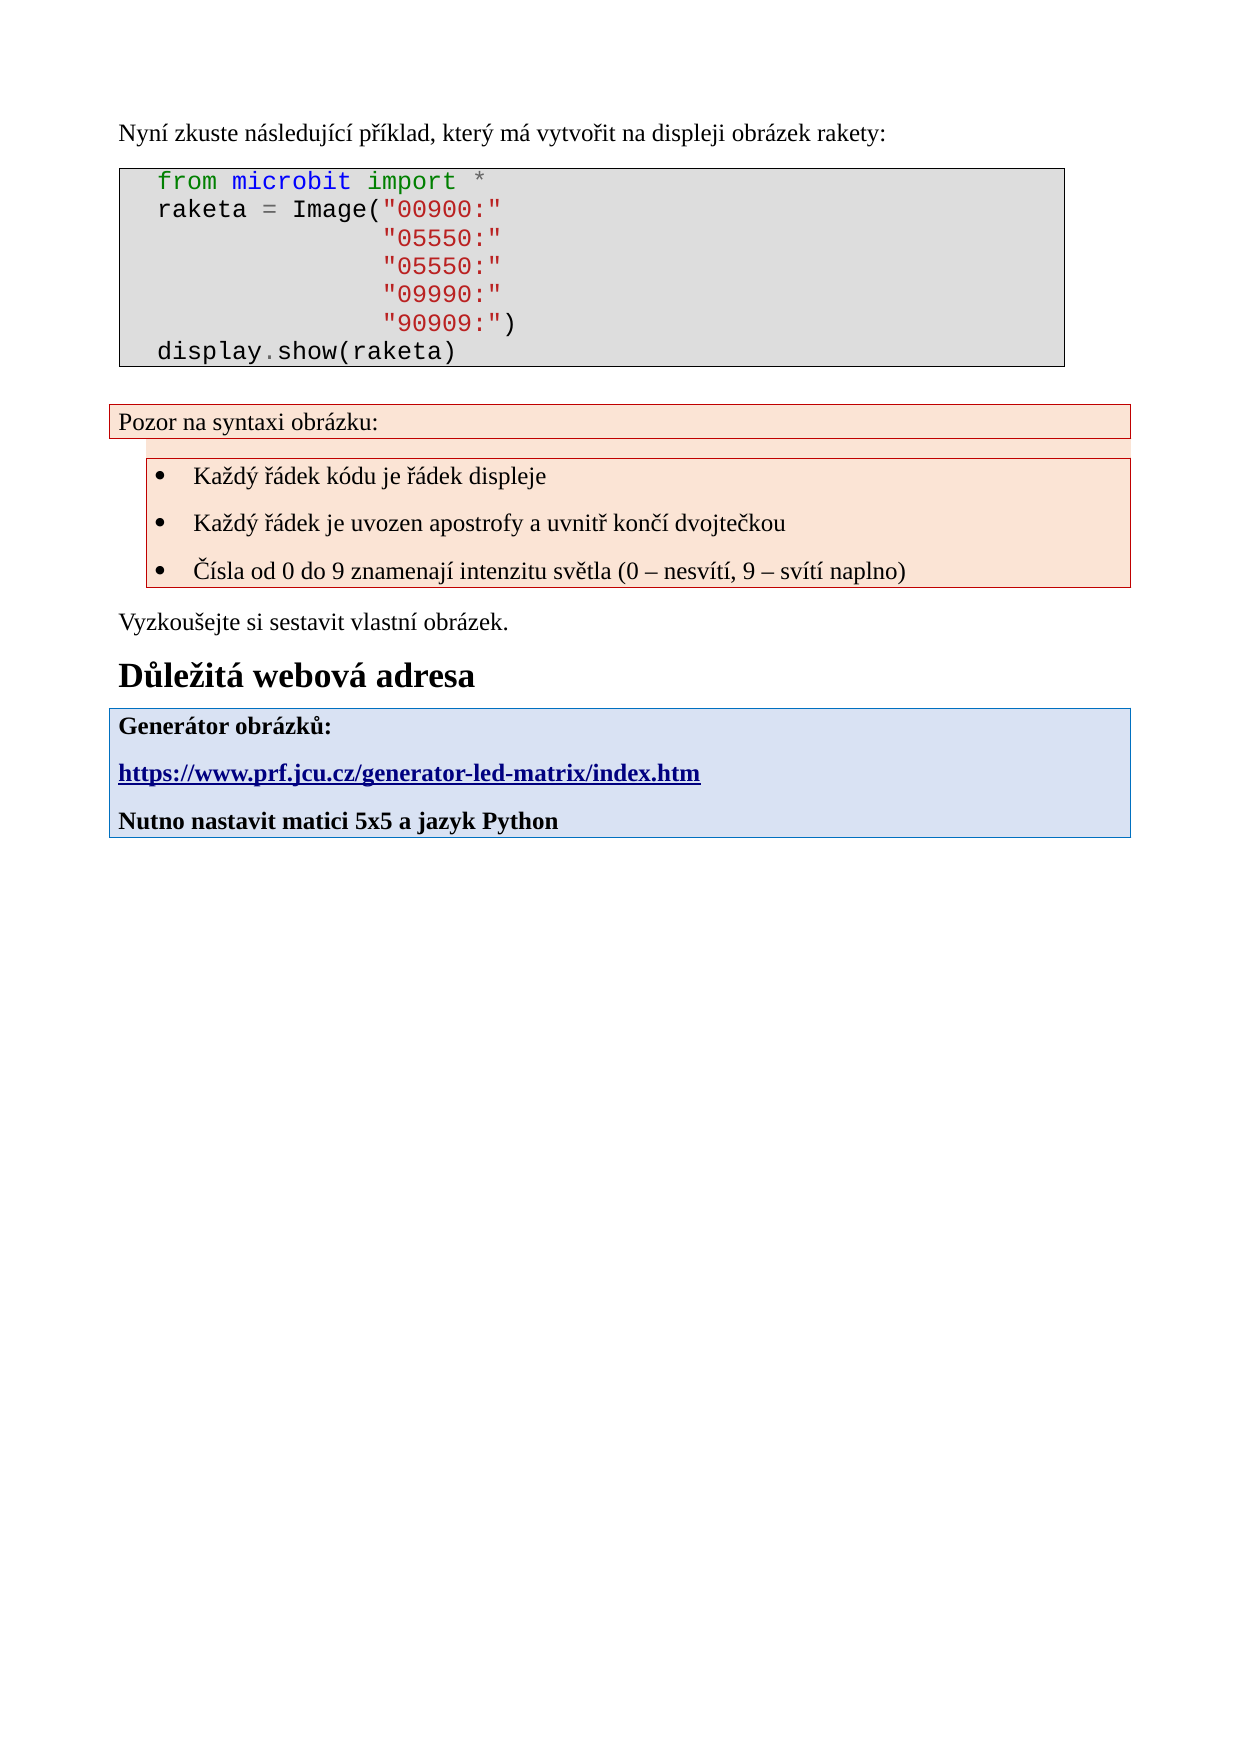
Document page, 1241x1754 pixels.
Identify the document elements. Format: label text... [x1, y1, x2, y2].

list Každý řádek je uvozen apostrofy a uvnitř končí dvojtečkou [147, 505, 1130, 537]
subtitle Důležitá webová adresa [118, 654, 1122, 695]
text "05550:" [157, 253, 1064, 282]
text "05550:" [157, 225, 1064, 253]
list Nyní zkuste následující příklad, který má vytvořit na displeji obrázek rakety: [118, 118, 1122, 147]
text Generátor obrázků: [110, 709, 1130, 739]
text "09990:" [157, 282, 1064, 310]
text display.show(raketa) [157, 338, 1064, 367]
list Vyzkoušejte si sestavit vlastní obrázek. [118, 607, 1122, 635]
list Každý řádek kódu je řádek displeje [147, 459, 1130, 489]
list Čísla od 0 do 9 znamenají intenzitu světla (0 – nesvítí, 9 – svítí naplno) [147, 553, 1130, 587]
text Nutno nastavit matici 5x5 a jazyk Python [110, 803, 1130, 837]
text Pozor na syntaxi obrázku: [110, 405, 1130, 438]
text "90909:") [157, 310, 1064, 338]
text https://www.prf.jcu.cz/generator-led-matrix/index.htm [110, 755, 1130, 787]
text raketa = Image("00900:" [157, 197, 1064, 225]
text from microbit import * [157, 168, 1064, 197]
